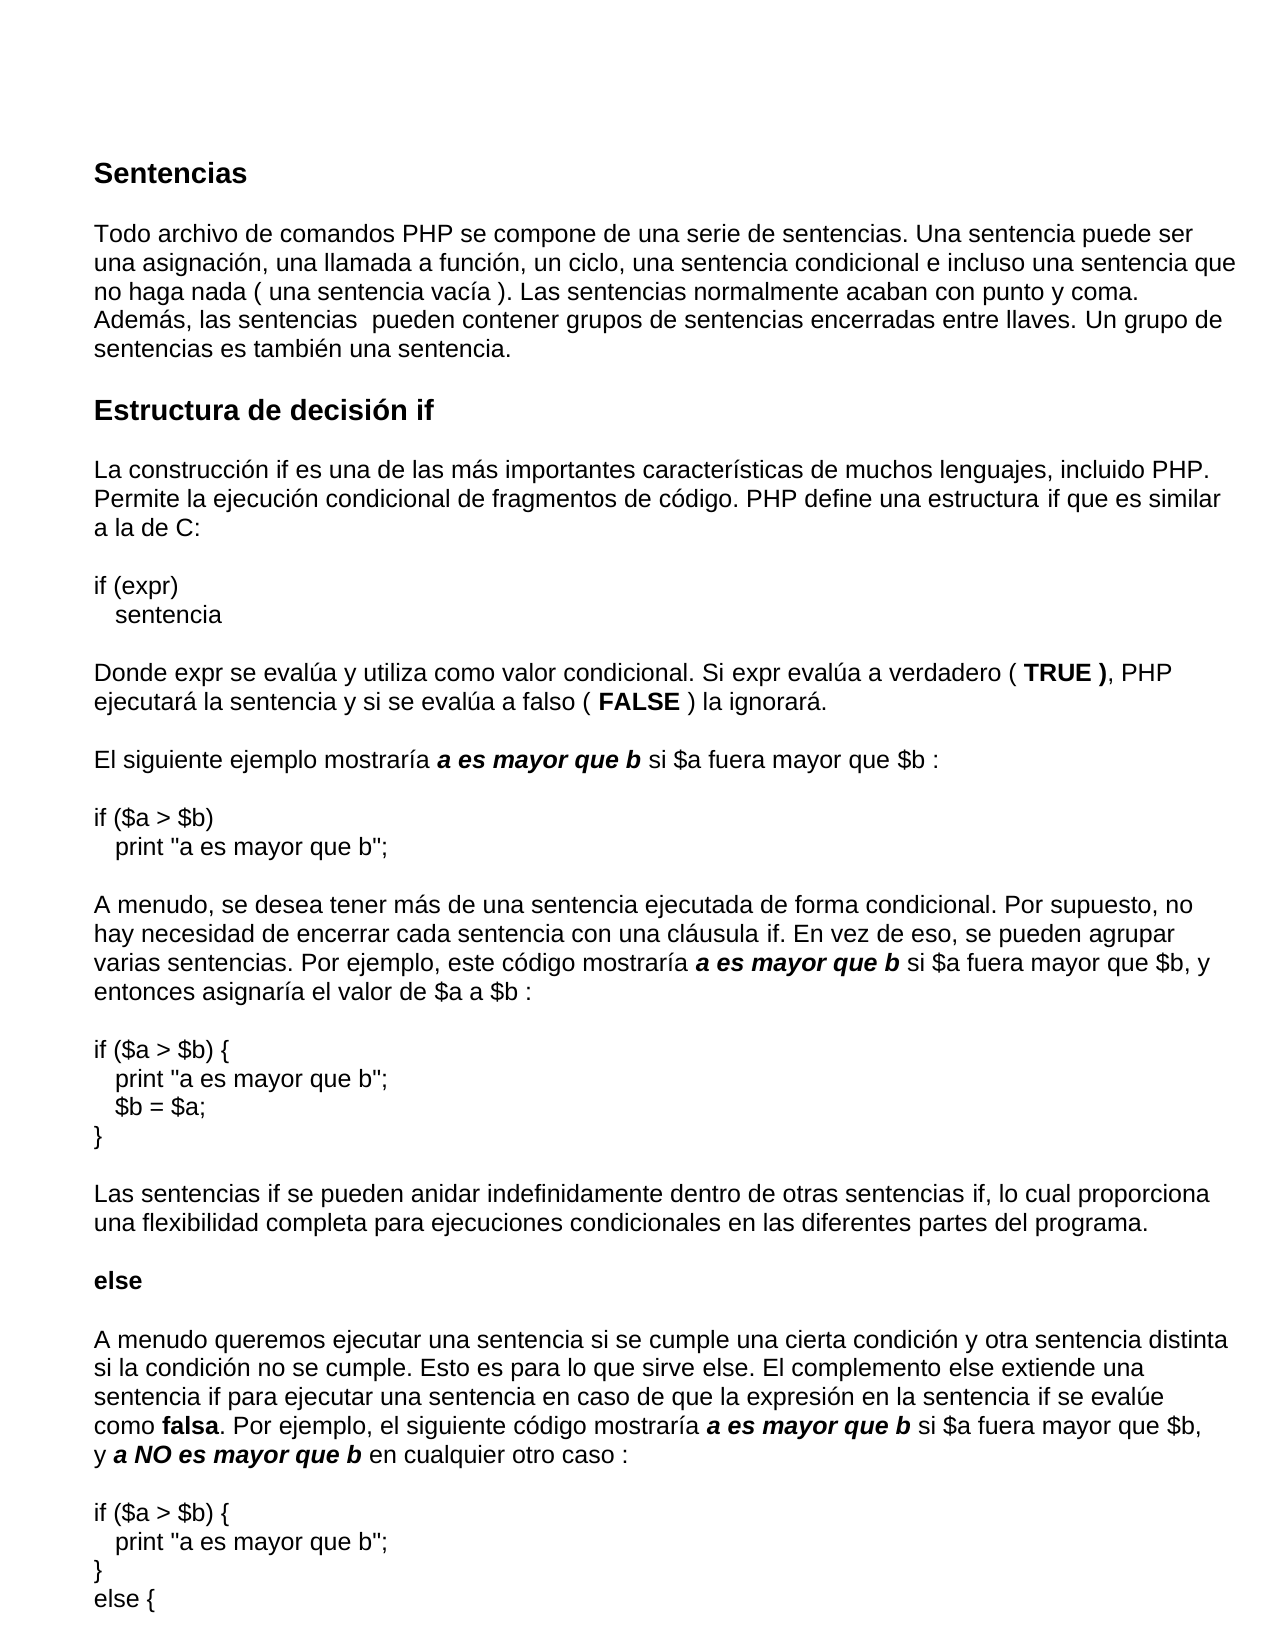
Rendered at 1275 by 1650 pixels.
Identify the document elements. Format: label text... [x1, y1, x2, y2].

text } [94, 1121, 1239, 1150]
text print "a es mayor que b"; [94, 1527, 1239, 1555]
text if ($a > $b) { [94, 1498, 1239, 1527]
text print "a es mayor que b"; [94, 1064, 1239, 1092]
text A menudo, se desea tener más de una sentencia ejecutada de forma condicional. Por supuesto, no hay necesidad de encerrar cada sentencia con una cláusula if. En vez de eso, se pueden agrupar varias sentencias. Por ejemplo, este código mostraría a es mayor que b si $a fuera mayor que $b, y entonces asignaría el valor de $a a $b : [94, 890, 1239, 1005]
text La construcción if es una de las más importantes características de muchos lenguajes, incluido PHP. Permite la ejecución condicional de fragmentos de código. PHP define una estructura if que es similar a la de C: [94, 456, 1239, 542]
text $b = $a; [94, 1092, 1239, 1121]
text if ($a > $b) [94, 803, 1239, 832]
text if ($a > $b) { [94, 1035, 1239, 1064]
text sentencia [94, 600, 1239, 629]
text print "a es mayor que b"; [94, 832, 1239, 861]
subtitle Estructura de decisión if [94, 392, 1239, 426]
text Las sentencias if se pueden anidar indefinidamente dentro de otras sentencias if, lo cual proporciona una flexibilidad completa para ejecuciones condicionales en las diferentes partes del programa. [94, 1179, 1239, 1237]
text Todo archivo de comandos PHP se compone de una serie de sentencias. Una sentencia puede ser una asignación, una llamada a función, un ciclo, una sentencia condicional e incluso una sentencia que no haga nada ( una sentencia vacía ). Las sentencias normalmente acaban con punto y coma. Además, las sentencias pueden contener grupos de sentencias encerradas entre llaves. Un grupo de sentencias es también una sentencia. [94, 219, 1239, 363]
text } [94, 1555, 1239, 1584]
text if (expr) [94, 571, 1239, 600]
text else { [94, 1584, 1239, 1613]
text Donde expr se evalúa y utiliza como valor condicional. Si expr evalúa a verdadero ( TRUE ), PHP ejecutará la sentencia y si se evalúa a falso ( FALSE ) la ignorará. [94, 658, 1239, 716]
subtitle else [94, 1266, 1239, 1295]
text El siguiente ejemplo mostraría a es mayor que b si $a fuera mayor que $b : [94, 745, 1239, 774]
subtitle Sentencias [94, 156, 1239, 190]
text A menudo queremos ejecutar una sentencia si se cumple una cierta condición y otra sentencia distinta si la condición no se cumple. Esto es para lo que sirve else. El complemento else extiende una sentencia if para ejecutar una sentencia en caso de que la expresión en la sentencia if se evalúe como falsa. Por ejemplo, el siguiente código mostraría a es mayor que b si $a fuera mayor que $b, y a NO es mayor que b en cualquier otro caso : [94, 1324, 1239, 1468]
